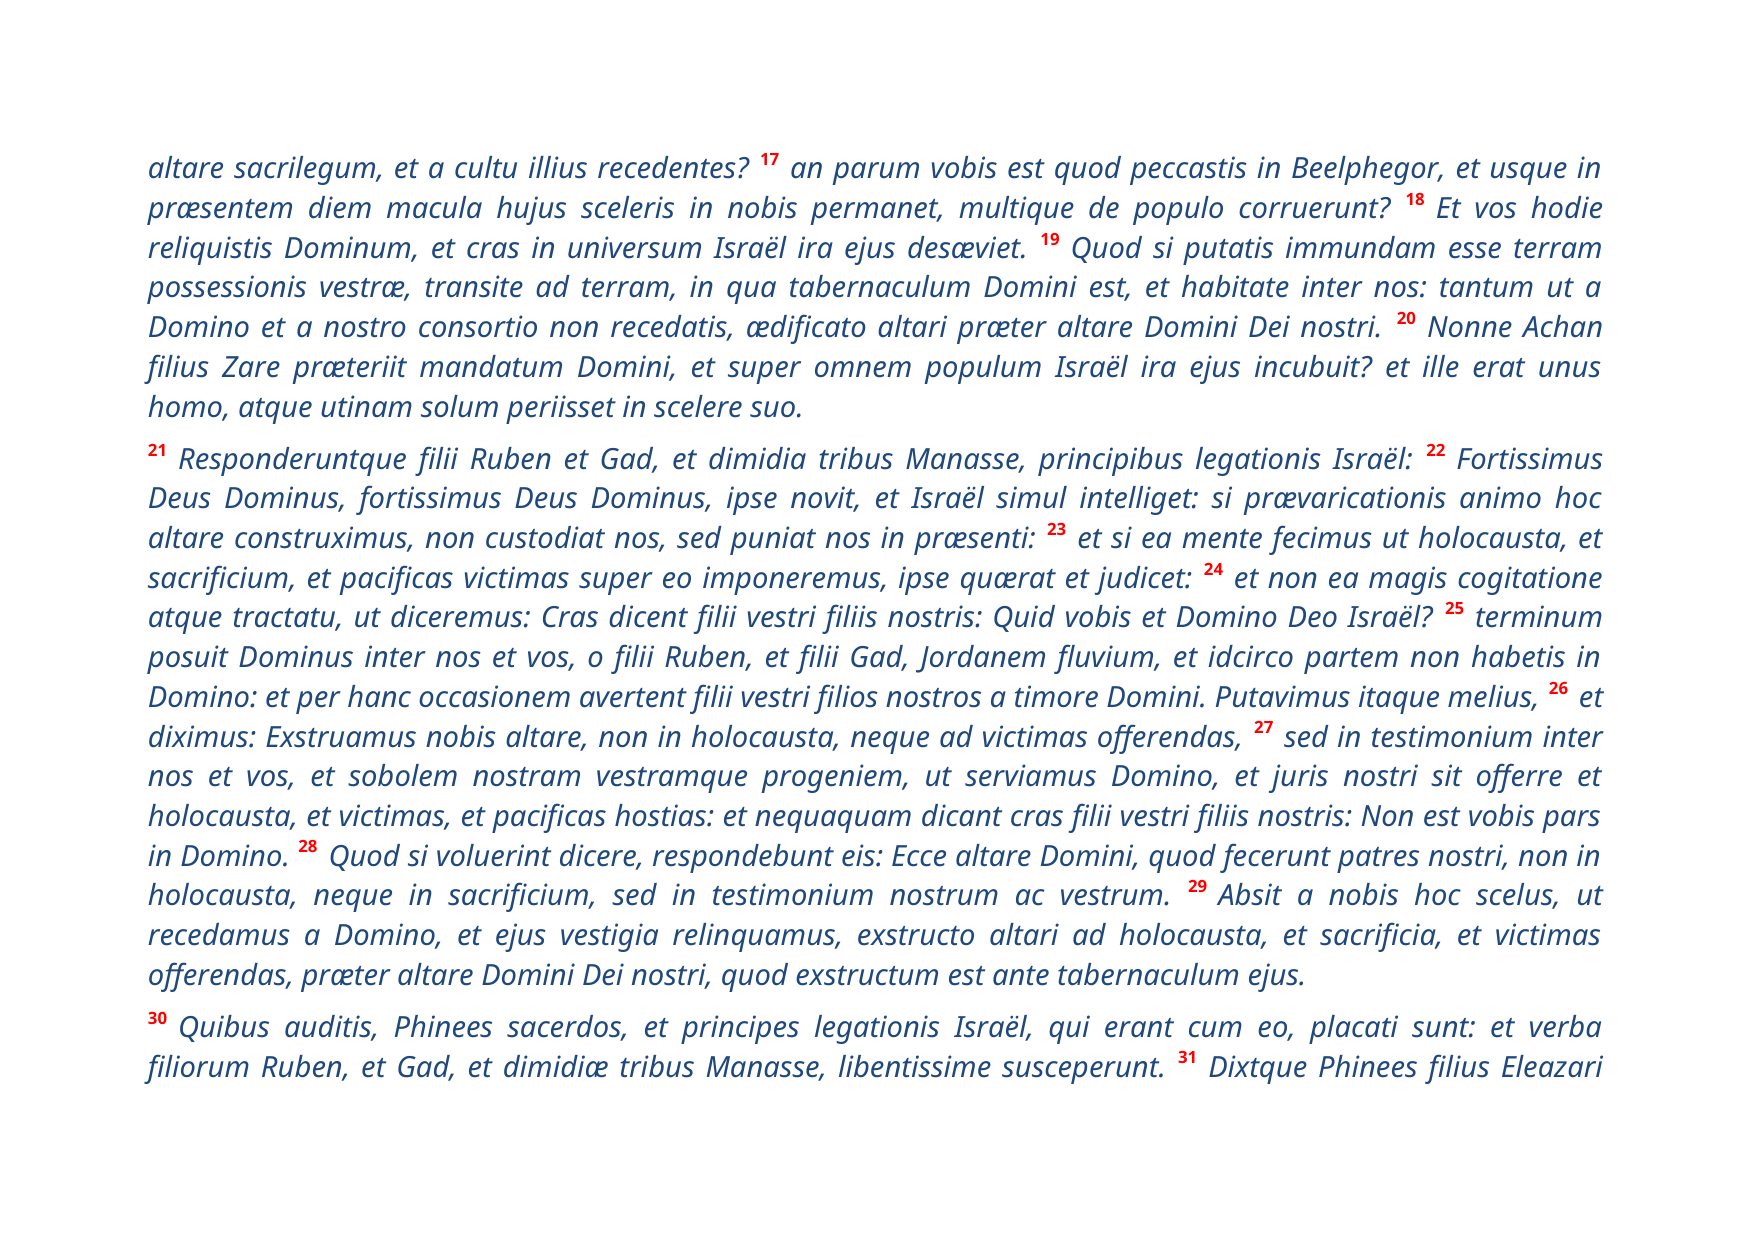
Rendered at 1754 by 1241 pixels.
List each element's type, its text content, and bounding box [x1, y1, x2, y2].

text 30 Quibus auditis, Phinees sacerdos, et principes legationis Israël, qui erant cum eo, placati sunt: et verba filiorum Ruben, et Gad, et dimidiæ tribus Manasse, libentissime susceperunt. 31 Dixtque Phinees filius Eleazari [148, 1006, 1606, 1086]
text altare sacrilegum, et a cultu illius recedentes? 17 an parum vobis est quod peccastis in Beelphegor, et usque in præsentem diem macula hujus sceleris in nobis permanet, multique de populo corruerunt? 18 Et vos hodie reliquistis Dominum, et cras in universum Israël ira ejus desæviet. 19 Quod si putatis immundam esse terram possessionis vestræ, transite ad terram, in qua tabernaculum Domini est, et habitate inter nos: tantum ut a Domino et a nostro consortio non recedatis, ædificato altari præter altare Domini Dei nostri. 20 Nonne Achan filius Zare præteriit mandatum Domini, et super omnem populum Israël ira ejus incubuit? et ille erat unus homo, atque utinam solum periisset in scelere suo. [148, 148, 1606, 426]
text 21 Responderuntque filii Ruben et Gad, et dimidia tribus Manasse, principibus legationis Israël: 22 Fortissimus Deus Dominus, fortissimus Deus Dominus, ipse novit, et Israël simul intelliget: si prævaricationis animo hoc altare construximus, non custodiat nos, sed puniat nos in præsenti: 23 et si ea mente fecimus ut holocausta, et sacrificium, et pacificas victimas super eo imponeremus, ipse quærat et judicet: 24 et non ea magis cogitatione atque tractatu, ut diceremus: Cras dicent filii vestri filiis nostris: Quid vobis et Domino Deo Israël? 25 terminum posuit Dominus inter nos et vos, o filii Ruben, et filii Gad, Jordanem fluvium, et idcirco partem non habetis in Domino: et per hanc occasionem avertent filii vestri filios nostros a timore Domini. Putavimus itaque melius, 26 et diximus: Exstruamus nobis altare, non in holocausta, neque ad victimas offerendas, 27 sed in testimonium inter nos et vos, et sobolem nostram vestramque progeniem, ut serviamus Domino, et juris nostri sit offerre et holocausta, et victimas, et pacificas hostias: et nequaquam dicant cras filii vestri filiis nostris: Non est vobis pars in Domino. 28 Quod si voluerint dicere, respondebunt eis: Ecce altare Domini, quod fecerunt patres nostri, non in holocausta, neque in sacrificium, sed in testimonium nostrum ac vestrum. 29 Absit a nobis hoc scelus, ut recedamus a Domino, et ejus vestigia relinquamus, exstructo altari ad holocausta, et sacrificia, et victimas offerendas, præter altare Domini Dei nostri, quod exstructum est ante tabernaculum ejus. [148, 438, 1606, 994]
